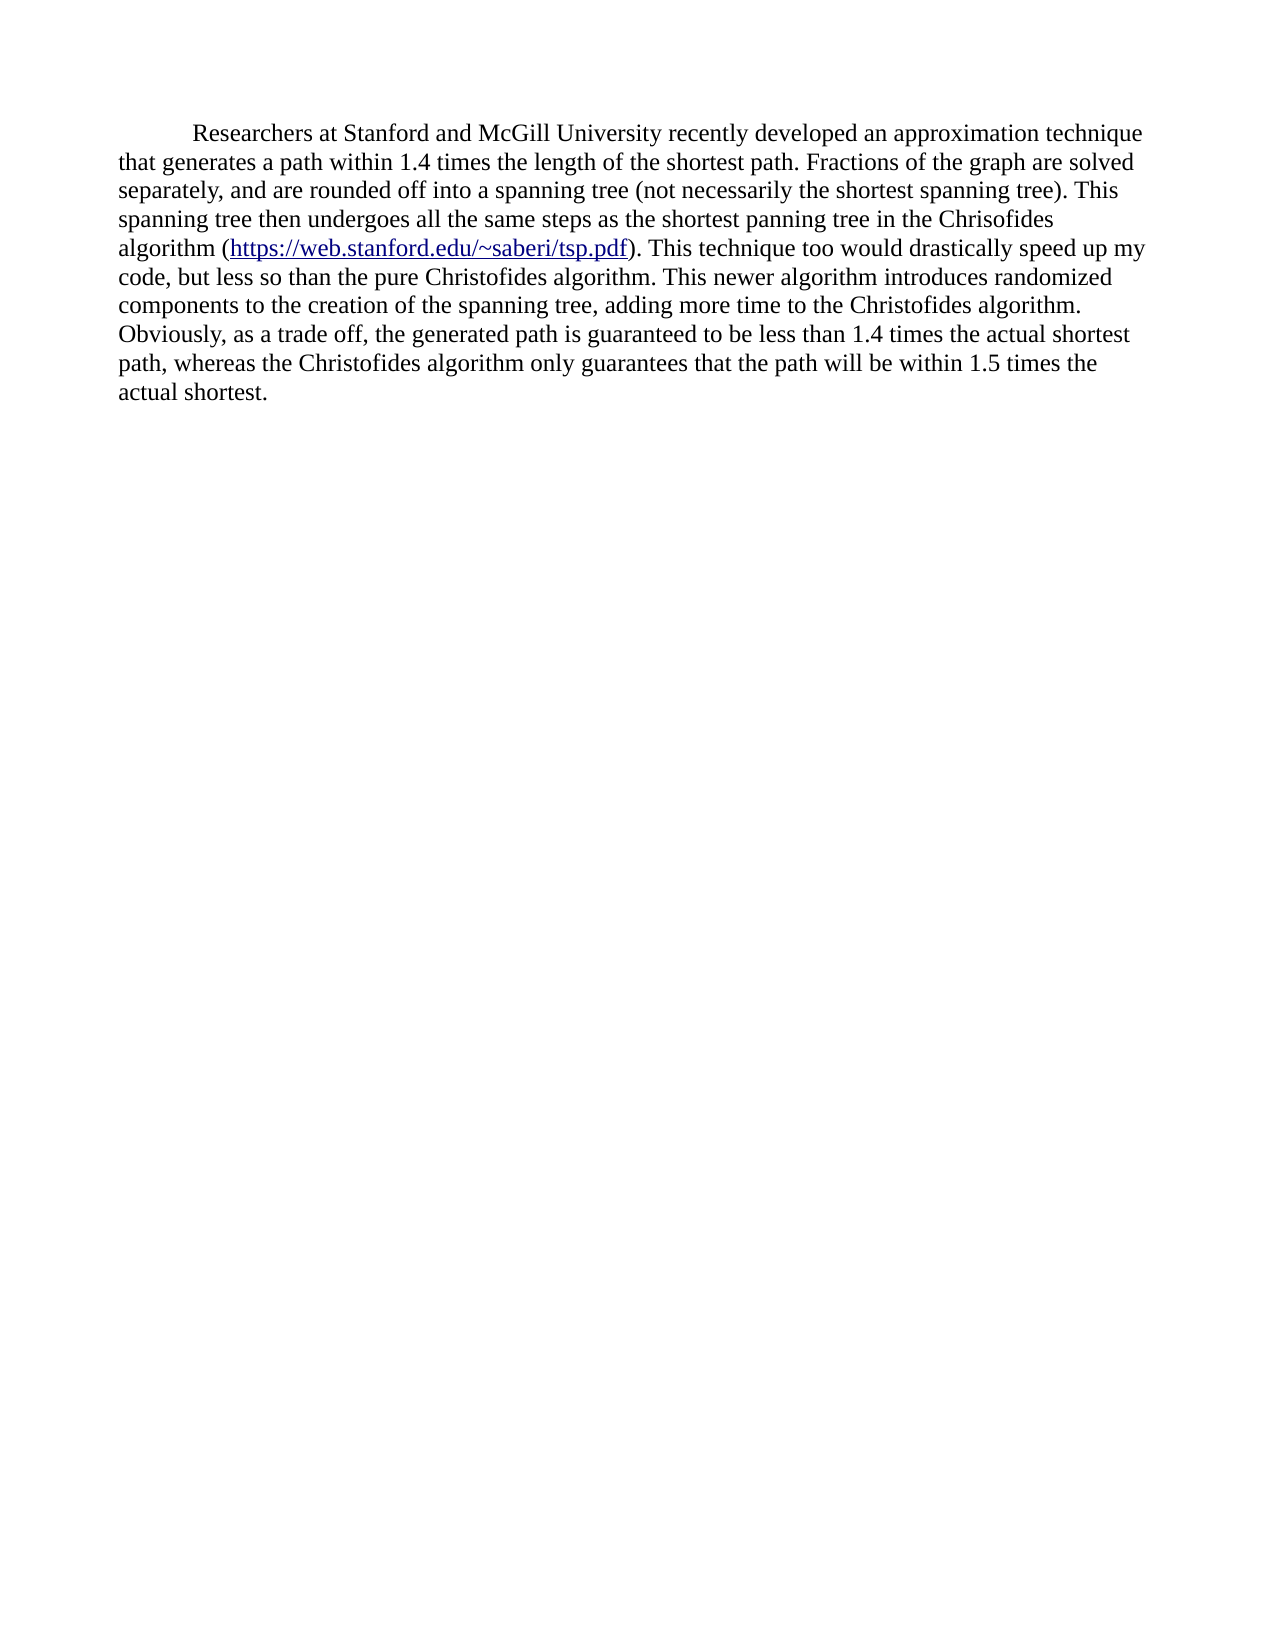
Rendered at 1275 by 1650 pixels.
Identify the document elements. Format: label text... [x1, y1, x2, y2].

text Researchers at Stanford and McGill University recently developed an approximation technique that generates a path within 1.4 times the length of the shortest path. Fractions of the graph are solved separately, and are rounded off into a spanning tree (not necessarily the shortest spanning tree). This spanning tree then undergoes all the same steps as the shortest panning tree in the Chrisofides algorithm (https://web.stanford.edu/~saberi/tsp.pdf). This technique too would drastically speed up my code, but less so than the pure Christofides algorithm. This newer algorithm introduces randomized components to the creation of the spanning tree, adding more time to the Christofides algorithm. Obviously, as a trade off, the generated path is guaranteed to be less than 1.4 times the actual shortest path, whereas the Christofides algorithm only guarantees that the path will be within 1.5 times the actual shortest. [118, 118, 1157, 406]
